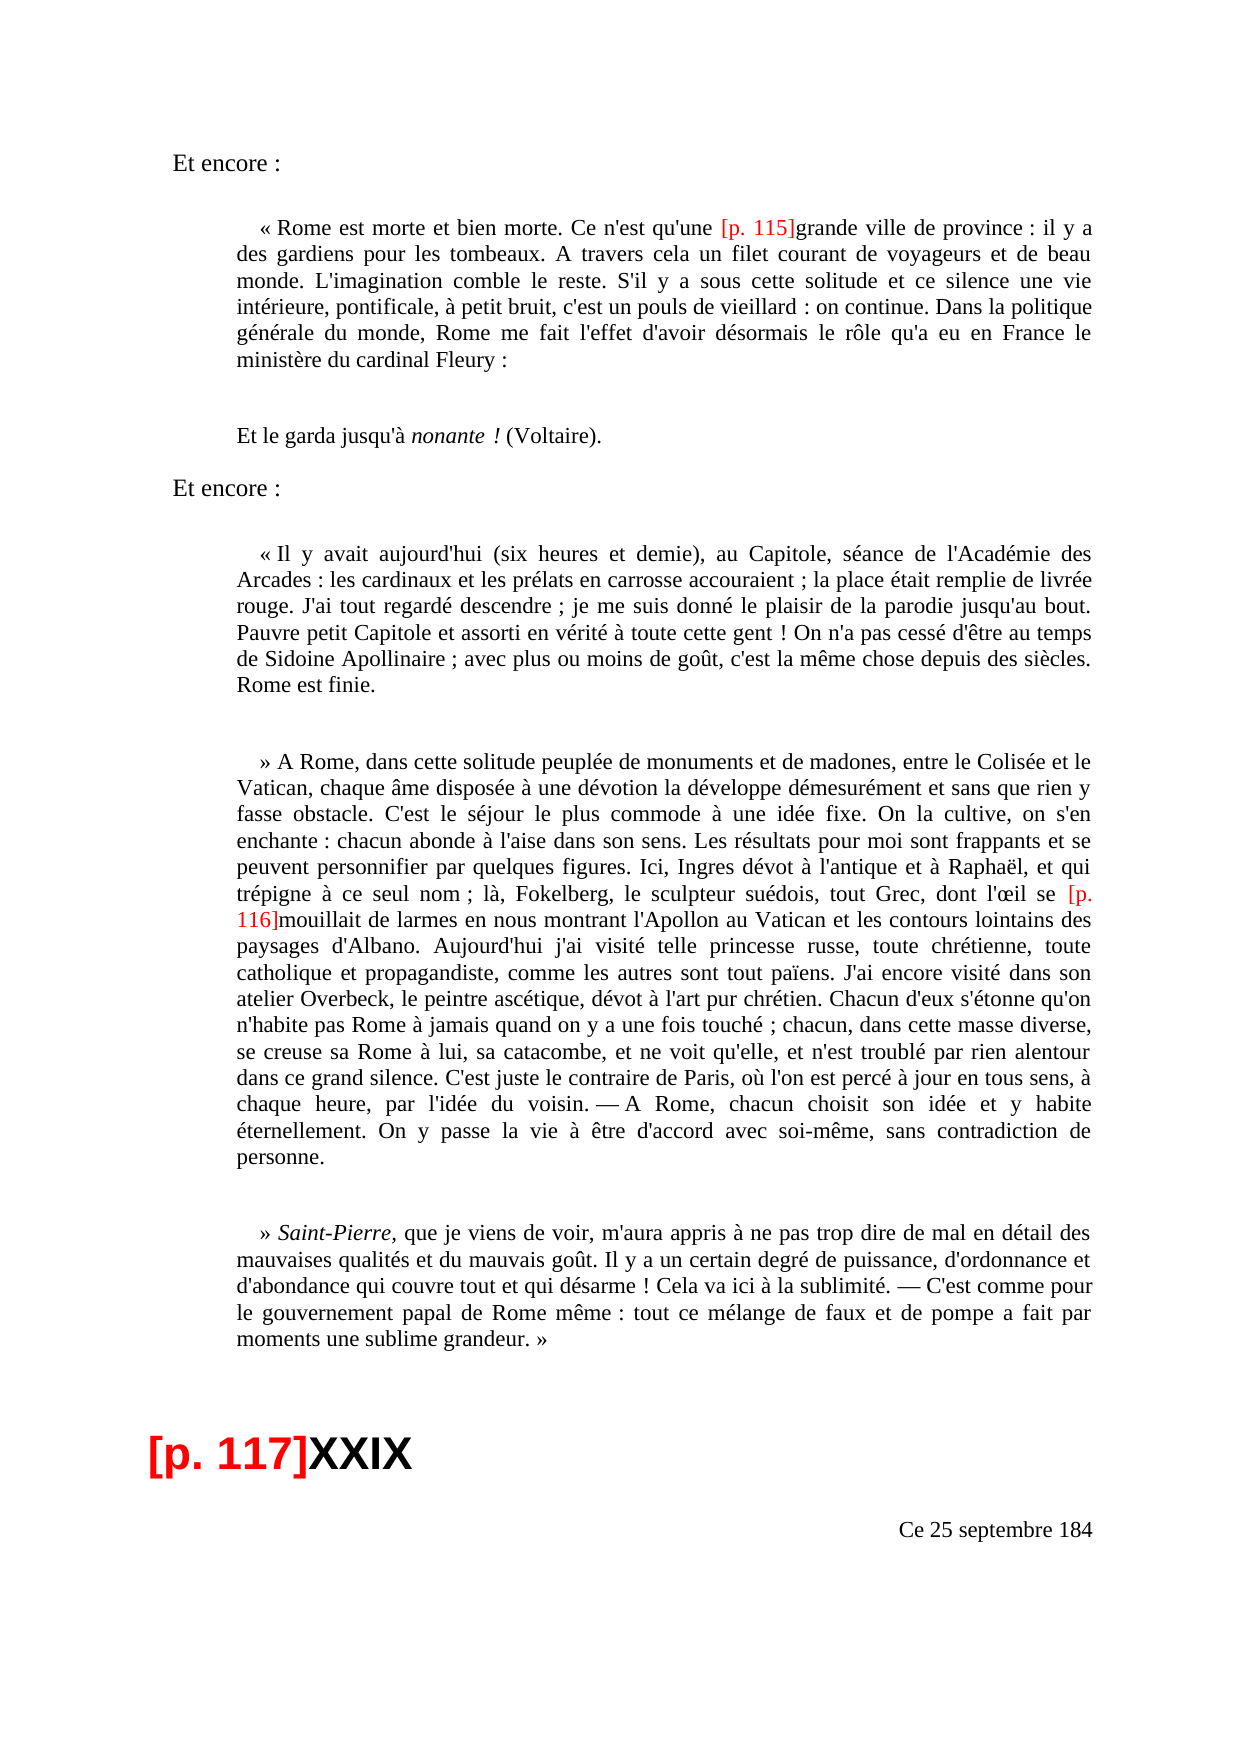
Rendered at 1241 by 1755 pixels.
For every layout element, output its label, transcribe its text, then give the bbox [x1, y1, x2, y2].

text « Il y avait aujourd'hui (six heures et demie), au Capitole, séance de l'Académie des Arcades : les cardinaux et les prélats en carrosse accouraient ; la place était remplie de livrée rouge. J'ai tout regardé descendre ; je me suis donné le plaisir de la parodie jusqu'au bout. Pauvre petit Capitole et assorti en vérité à toute cette gent ! On n'a pas cessé d'être au temps de Sidoine Apollinaire ; avec plus ou moins de goût, c'est la même chose depuis des siècles. Rome est finie. [236, 540, 1093, 698]
text « Rome est morte et bien morte. Ce n'est qu'une [p. 115]grande ville de province : il y a des gardiens pour les tombeaux. A travers cela un filet courant de voyageurs et de beau monde. L'imagination comble le reste. S'il y a sous cette solitude et ce silence une vie intérieure, pontificale, à petit bruit, c'est un pouls de vieillard : on continue. Dans la politique générale du monde, Rome me fait l'effet d'avoir désormais le rôle qu'a eu en France le ministère du cardinal Fleury : [236, 214, 1093, 372]
text » A Rome, dans cette solitude peuplée de monuments et de madones, entre le Colisée et le Vatican, chaque âme disposée à une dévotion la développe démesurément et sans que rien y fasse obstacle. C'est le séjour le plus commode à une idée fixe. On la cultive, on s'en enchante : chacun abonde à l'aise dans son sens. Les résultats pour moi sont frappants et se peuvent personnifier par quelques figures. Ici, Ingres dévot à l'antique et à Raphaël, et qui trépigne à ce seul nom ; là, Fokelberg, le sculpteur suédois, tout Grec, dont l'œil se [p. 116]mouillait de larmes en nous montrant l'Apollon au Vatican et les contours lointains des paysages d'Albano. Aujourd'hui j'ai visité telle princesse russe, toute chrétienne, toute catholique et propagandiste, comme les autres sont tout païens. J'ai encore visité dans son atelier Overbeck, le peintre ascétique, dévot à l'art pur chrétien. Chacun d'eux s'étonne qu'on n'habite pas Rome à jamais quand on y a une fois touché ; chacun, dans cette masse diverse, se creuse sa Rome à lui, sa catacombe, et ne voit qu'elle, et n'est troublé par rien alentour dans ce grand silence. C'est juste le contraire de Paris, où l'on est percé à jour en tous sens, à chaque heure, par l'idée du voisin. — A Rome, chacun choisit son idée et y habite éternellement. On y passe la vie à être d'accord avec soi-même, sans contradiction de personne. [236, 748, 1093, 1169]
subtitle [p. 117]XXIX [148, 1426, 1093, 1479]
text Et encore : [148, 148, 1093, 176]
text Et le garda jusqu'à nonante ! (Voltaire). [236, 422, 1093, 448]
text Ce 25 septembre 184 [148, 1516, 1093, 1543]
text Et encore : [148, 473, 1093, 502]
text » Saint-Pierre, que je viens de voir, m'aura appris à ne pas trop dire de mal en détail des mauvaises qualités et du mauvais goût. Il y a un certain degré de puissance, d'ordonnance et d'abondance qui couvre tout et qui désarme ! Cela va ici à la sublimité. — C'est comme pour le gouvernement papal de Rome même : tout ce mélange de faux et de pompe a fait par moments une sublime grandeur. » [236, 1219, 1093, 1351]
